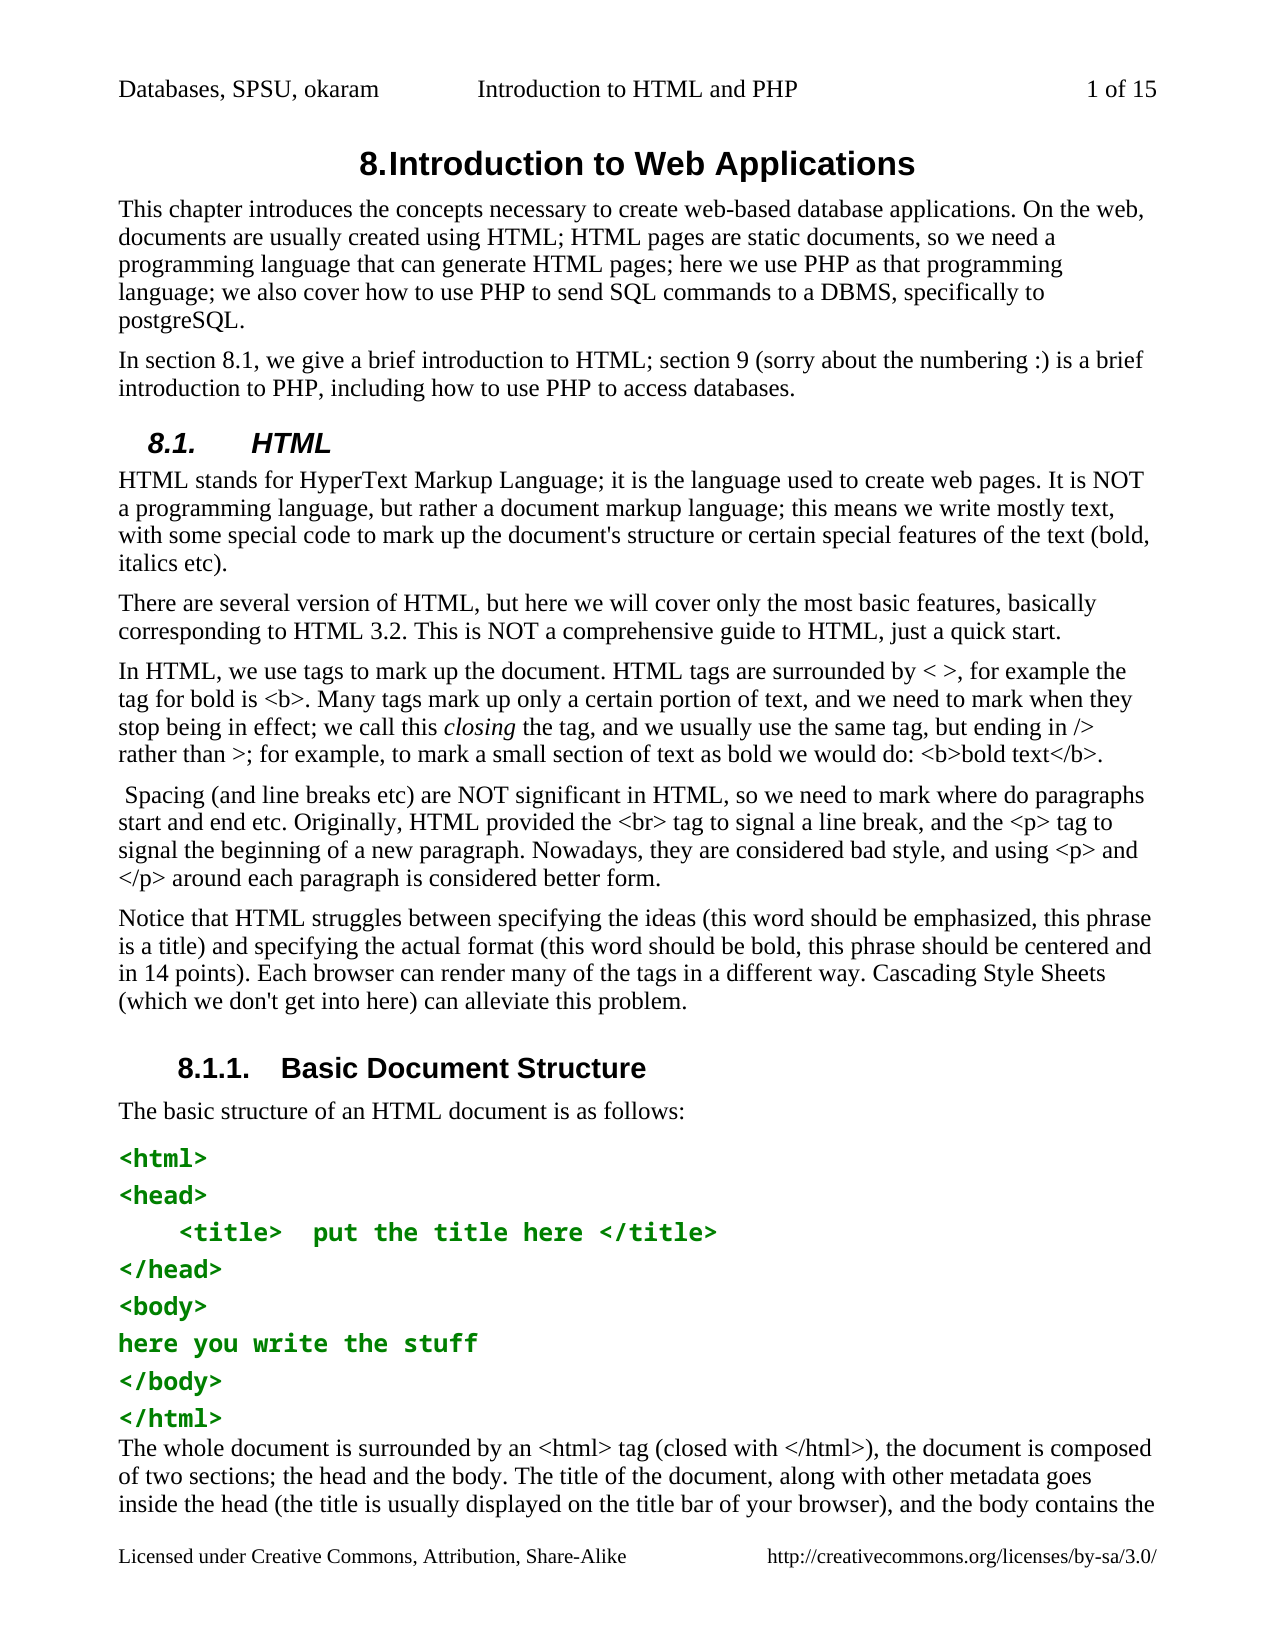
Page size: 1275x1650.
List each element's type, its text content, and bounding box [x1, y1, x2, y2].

text In HTML, we use tags to mark up the document. HTML tags are surrounded by < >, for example the tag for bold is <b>. Many tags mark up only a certain portion of text, and we need to mark when they stop being in effect; we call this closing the tag, and we usually use the same tag, but ending in /> rather than >; for example, to mark a small section of text as bold we would do: <b>bold text</b>. [118, 657, 1157, 768]
text In section 8.1, we give a brief introduction to HTML; section 9 (sorry about the numbering :) is a brief introduction to PHP, including how to use PHP to access databases. [118, 346, 1157, 401]
text </html> [118, 1400, 1157, 1434]
text <head> [118, 1178, 1157, 1212]
subtitle HTML [148, 427, 1157, 460]
text There are several version of HTML, but here we will cover only the most basic features, basically corresponding to HTML 3.2. This is NOT a comprehensive guide to HTML, just a quick start. [118, 589, 1157, 645]
text </head> [118, 1252, 1157, 1286]
text The basic structure of an HTML document is as follows: [118, 1097, 1157, 1125]
subtitle Introduction to Web Applications [118, 145, 1157, 182]
text HTML stands for HyperText Markup Language; it is the language used to create web pages. It is NOT a programming language, but rather a document markup language; this means we write mostly text, with some special code to mark up the document's structure or certain special features of the text (bold, italics etc). [118, 466, 1157, 577]
text <html> [118, 1141, 1157, 1175]
text Notice that HTML struggles between specifying the ideas (this word should be emphasized, this phrase is a title) and specifying the actual format (this word should be bold, this phrase should be centered and in 14 points). Each browser can render many of the tags in a different way. Cascading Style Sheets (which we don't get into here) can alleviate this problem. [118, 904, 1157, 1015]
text <body> [118, 1289, 1157, 1323]
text Spacing (and line breaks etc) are NOT significant in HTML, so we need to mark where do paragraphs start and end etc. Originally, HTML provided the <br> tag to signal a line break, and the <p> tag to signal the beginning of a new paragraph. Nowadays, they are considered bad style, and using <p> and </p> around each paragraph is considered better form. [118, 781, 1157, 892]
text The whole document is surrounded by an <html> tag (closed with </html>), the document is composed of two sections; the head and the body. The title of the document, along with other metadata goes inside the head (the title is usually displayed on the title bar of your browser), and the body contains the [118, 1434, 1157, 1517]
text This chapter introduces the concepts necessary to create web-based database applications. On the web, documents are usually created using HTML; HTML pages are static documents, so we need a programming language that can generate HTML pages; here we use PHP as that programming language; we also cover how to use PHP to send SQL commands to a DBMS, specifically to postgreSQL. [118, 195, 1157, 333]
subtitle Basic Document Structure [177, 1052, 1157, 1085]
text here you write the stuff [118, 1326, 1157, 1360]
text <title> put the title here </title> [118, 1215, 1157, 1249]
text </body> [118, 1363, 1157, 1397]
